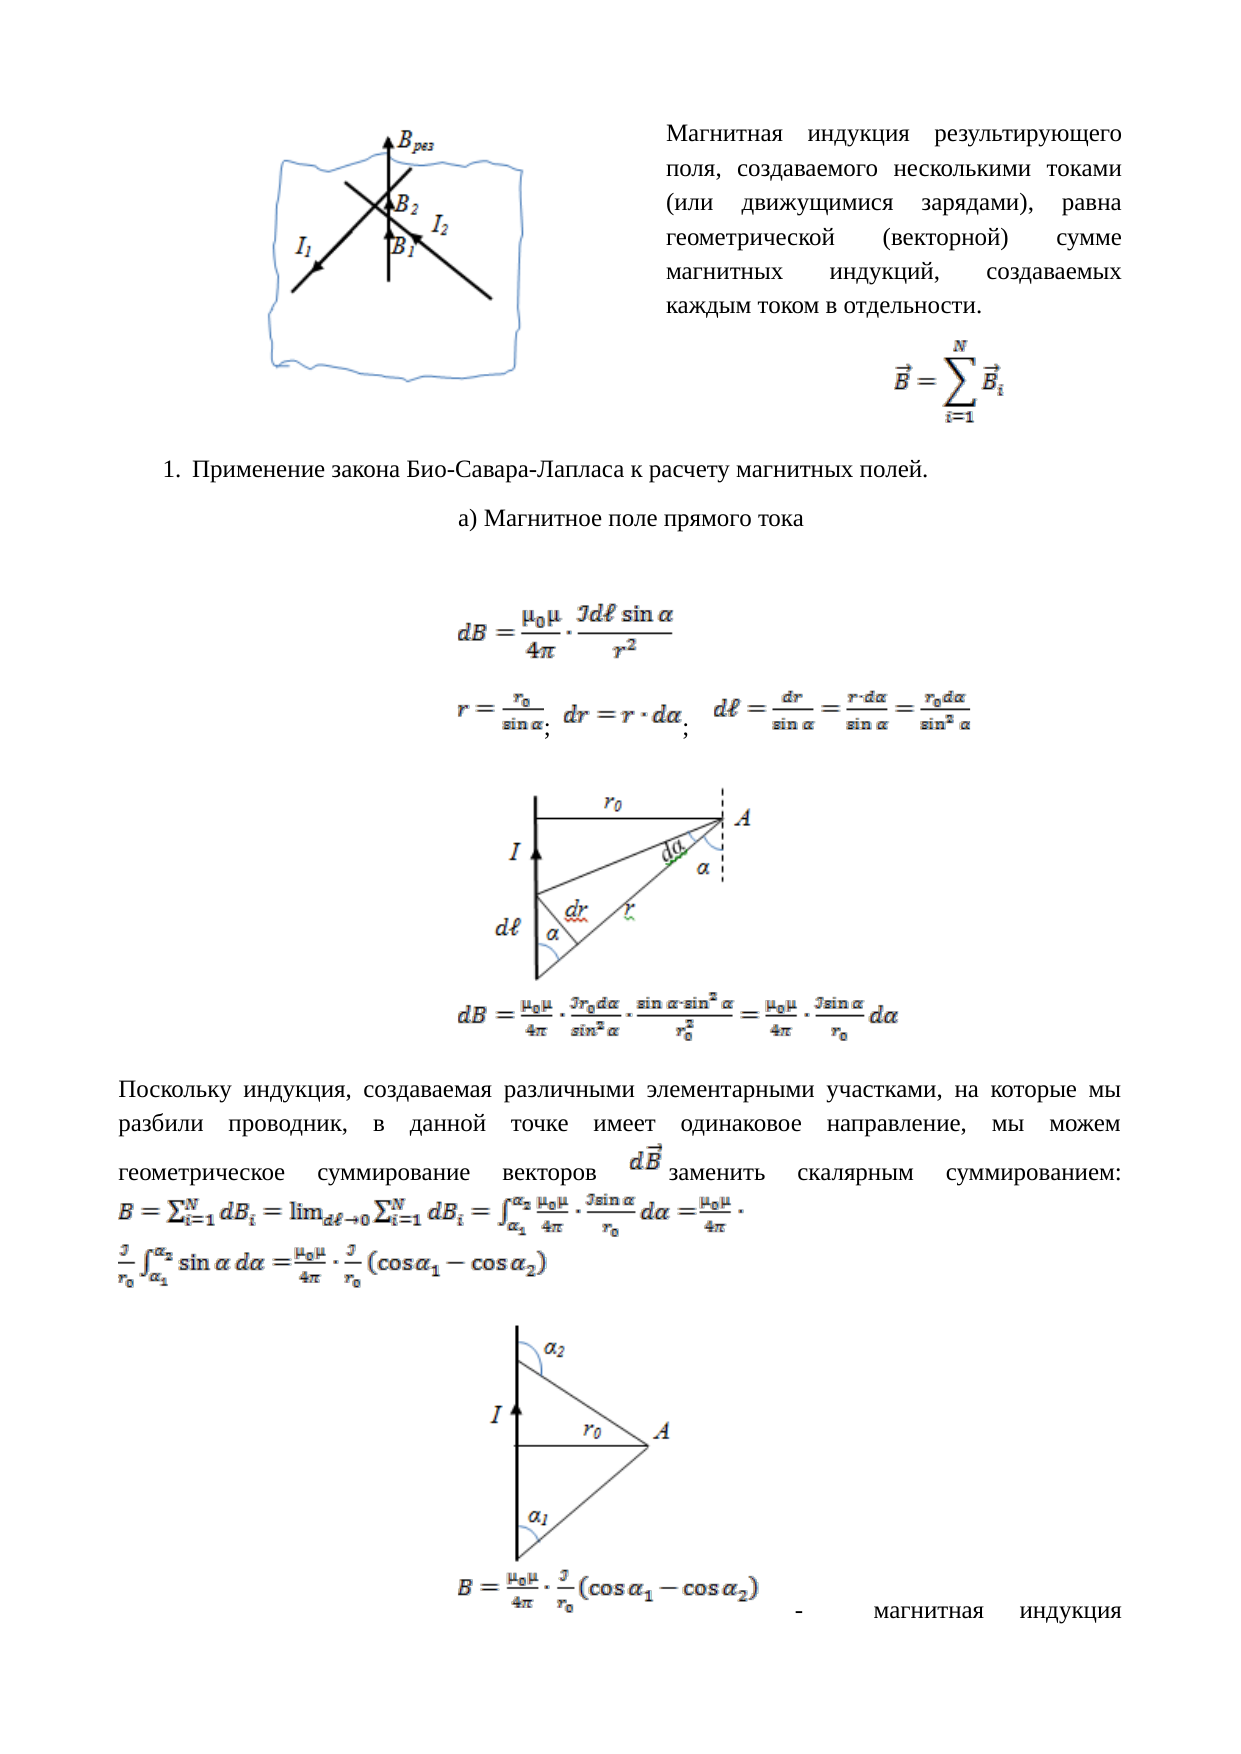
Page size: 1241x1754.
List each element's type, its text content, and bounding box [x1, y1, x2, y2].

picture [894, 339, 1004, 429]
picture [629, 1143, 663, 1181]
list Применение закона Био-Савара-Лапласа к расчету магнитных полей. [162, 454, 1122, 483]
picture [457, 601, 674, 663]
picture [457, 1318, 760, 1619]
picture [248, 118, 536, 409]
picture [118, 1191, 1094, 1294]
text Поскольку индукция, создаваемая различными элементарными участками, на которые мы разбили проводник, в данной точке имеет одинаковое направление, мы можем геометрическое суммирование векторов заменить скалярным суммированием: [118, 1074, 1122, 1299]
picture [457, 691, 544, 736]
text ; ; [458, 688, 1122, 741]
picture [563, 700, 682, 736]
text - магнитная индукция [458, 1319, 1122, 1624]
text а) Магнитное поле прямого тока [458, 503, 1122, 532]
picture [713, 688, 971, 736]
picture [457, 760, 899, 1049]
text Магнитная индукция результирующего поля, создаваемого несколькими токами (или движущимися зарядами), равна геометрической (векторной) сумме магнитных индукций, создаваемых каждым током в отдельности. [536, 118, 1122, 319]
